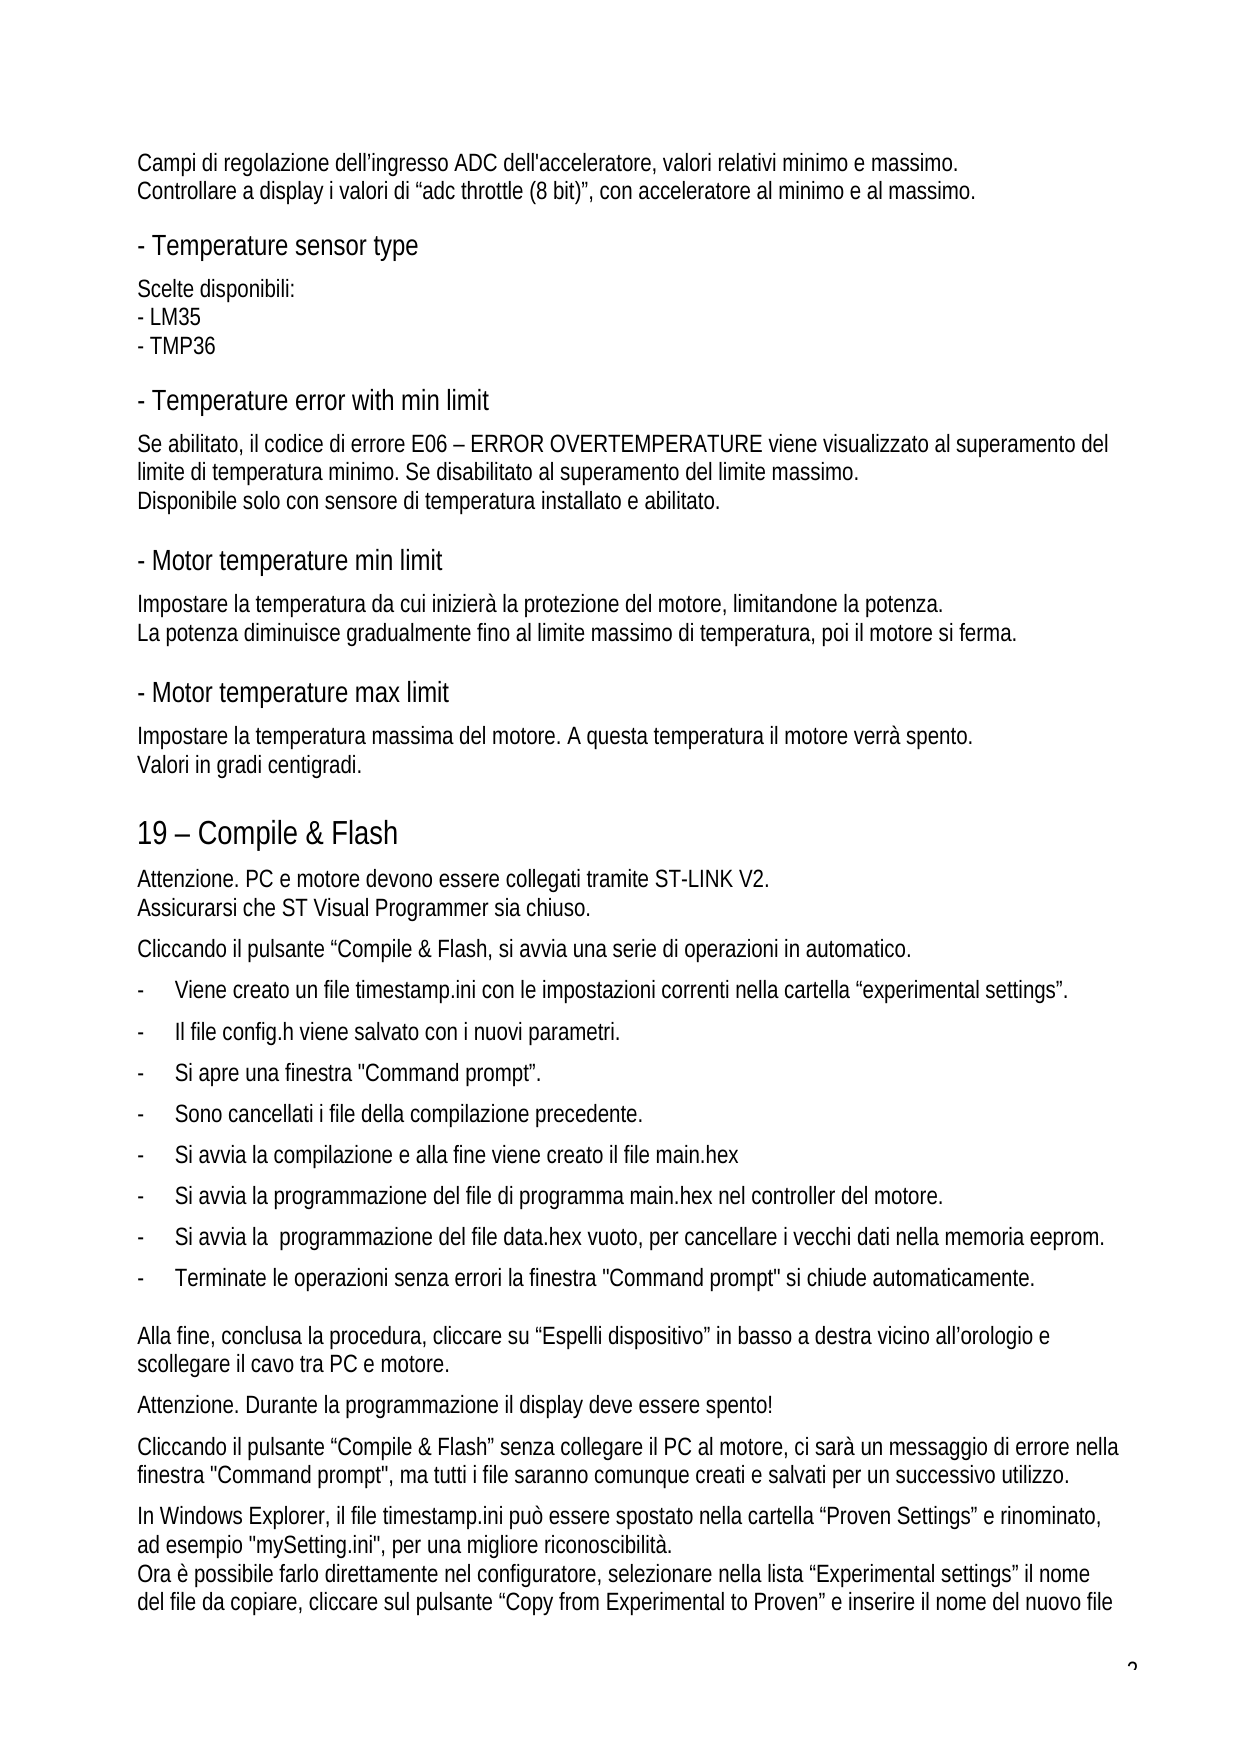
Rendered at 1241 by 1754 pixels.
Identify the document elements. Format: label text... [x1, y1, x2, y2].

list Si avvia la programmazione del file data.hex vuoto, per cancellare i vecchi dati nella memoria eeprom. [137, 1222, 1122, 1251]
text Impostare la temperatura da cui inizierà la protezione del motore, limitandone la potenza. [137, 589, 1122, 618]
list Si apre una finestra "Command prompt”. [137, 1058, 1122, 1086]
list Terminate le operazioni senza errori la finestra "Command prompt" si chiude automaticamente. [137, 1263, 1122, 1292]
text Attenzione. PC e motore devono essere collegati tramite ST-LINK V2. [137, 864, 1122, 893]
text Impostare la temperatura massima del motore. A questa temperatura il motore verrà spento. [137, 721, 1122, 749]
list Si avvia la programmazione del file di programma main.hex nel controller del motore. [137, 1181, 1122, 1210]
text Assicurarsi che ST Visual Programmer sia chiuso. [137, 893, 1122, 922]
text Controllare a display i valori di “adc throttle (8 bit)”, con acceleratore al minimo e al massimo. [137, 176, 1122, 205]
text Cliccando il pulsante “Compile & Flash, si avvia una serie di operazioni in automatico. [137, 934, 1122, 963]
text Valori in gradi centigradi. [137, 749, 1122, 778]
list Si avvia la compilazione e alla fine viene creato il file main.hex [137, 1140, 1122, 1168]
text Se abilitato, il codice di errore E06 – ERROR OVERTEMPERATURE viene visualizzato al superamento del limite di temperatura minimo. Se disabilitato al superamento del limite massimo. [137, 428, 1122, 486]
list Sono cancellati i file della compilazione precedente. [137, 1099, 1122, 1127]
text In Windows Explorer, il file timestamp.ini può essere spostato nella cartella “Proven Settings” e rinominato, ad esempio "mySetting.ini", per una migliore riconoscibilità. [137, 1501, 1122, 1559]
text 19 – Compile & Flash [137, 814, 1122, 852]
list Viene creato un file timestamp.ini con le impostazioni correnti nella cartella “experimental settings”. [137, 975, 1122, 1004]
text - Motor temperature min limit [137, 543, 1122, 577]
text Attenzione. Durante la programmazione il display deve essere spento! [137, 1390, 1122, 1419]
text Disponibile solo con sensore di temperatura installato e abilitato. [137, 486, 1122, 514]
text - LM35 [137, 302, 1122, 331]
text Cliccando il pulsante “Compile & Flash” senza collegare il PC al motore, ci sarà un messaggio di errore nella finestra "Command prompt", ma tutti i file saranno comunque creati e salvati per un successivo utilizzo. [137, 1432, 1122, 1489]
text - TMP36 [137, 331, 1122, 360]
text Campi di regolazione dell’ingresso ADC dell'acceleratore, valori relativi minimo e massimo. [137, 148, 1122, 176]
text - Temperature error with min limit [137, 383, 1122, 417]
text La potenza diminuisce gradualmente fino al limite massimo di temperatura, poi il motore si ferma. [137, 618, 1122, 646]
list Il file config.h viene salvato con i nuovi parametri. [137, 1016, 1122, 1045]
text Ora è possibile farlo direttamente nel configuratore, selezionare nella lista “Experimental settings” il nome del file da copiare, cliccare sul pulsante “Copy from Experimental to Proven” e inserire il nome del nuovo file [137, 1559, 1122, 1616]
text Scelte disponibili: [137, 274, 1122, 302]
text Alla fine, conclusa la procedura, cliccare su “Espelli dispositivo” in basso a destra vicino all’orologio e scollegare il cavo tra PC e motore. [137, 1321, 1122, 1378]
text - Temperature sensor type [137, 228, 1122, 262]
text - Motor temperature max limit [137, 675, 1122, 708]
